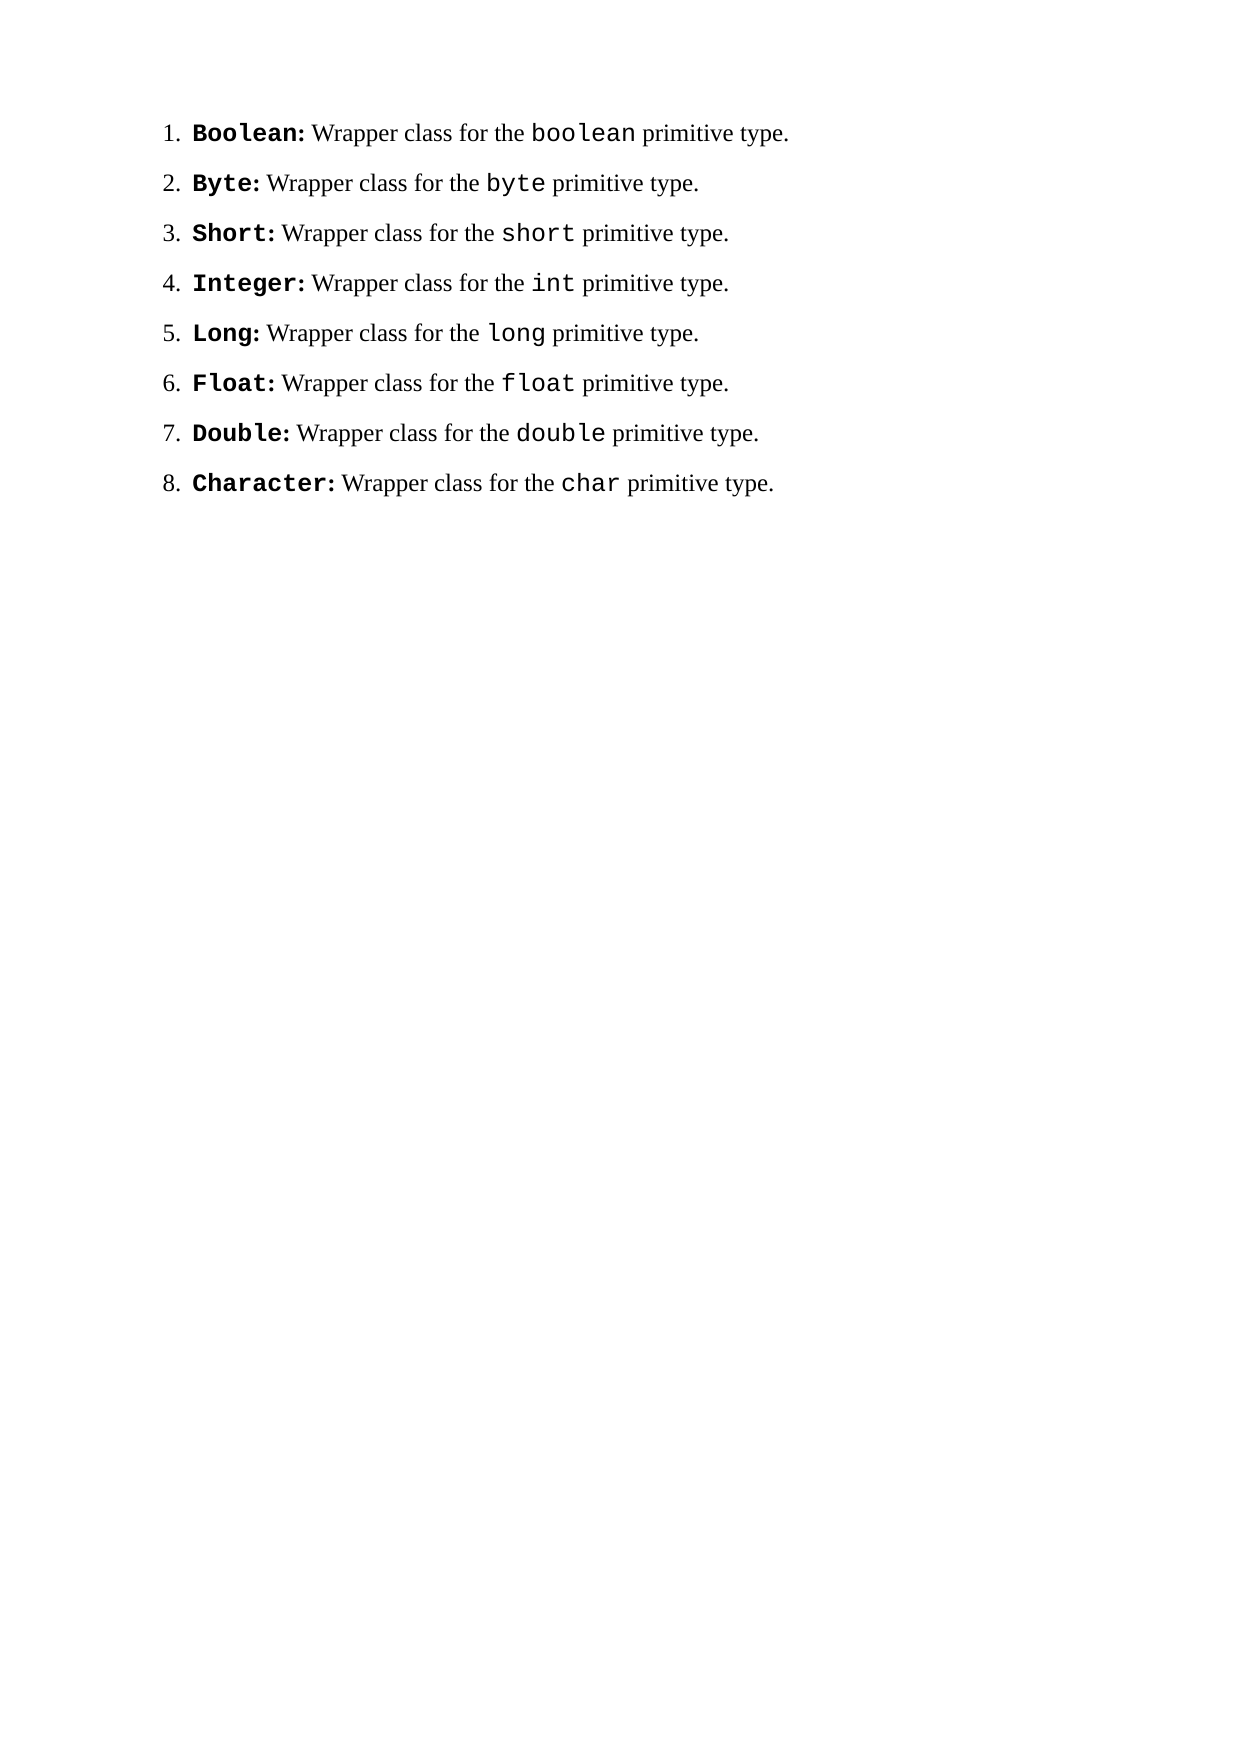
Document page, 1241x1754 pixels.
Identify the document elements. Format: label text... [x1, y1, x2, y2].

list Byte: Wrapper class for the byte primitive type. [162, 168, 1122, 199]
list Float: Wrapper class for the float primitive type. [162, 368, 1122, 399]
list Boolean: Wrapper class for the boolean primitive type. [162, 118, 1122, 149]
list Short: Wrapper class for the short primitive type. [162, 218, 1122, 249]
list Character: Wrapper class for the char primitive type. [162, 468, 1122, 499]
list Double: Wrapper class for the double primitive type. [162, 418, 1122, 449]
list Integer: Wrapper class for the int primitive type. [162, 268, 1122, 299]
list Long: Wrapper class for the long primitive type. [162, 318, 1122, 349]
